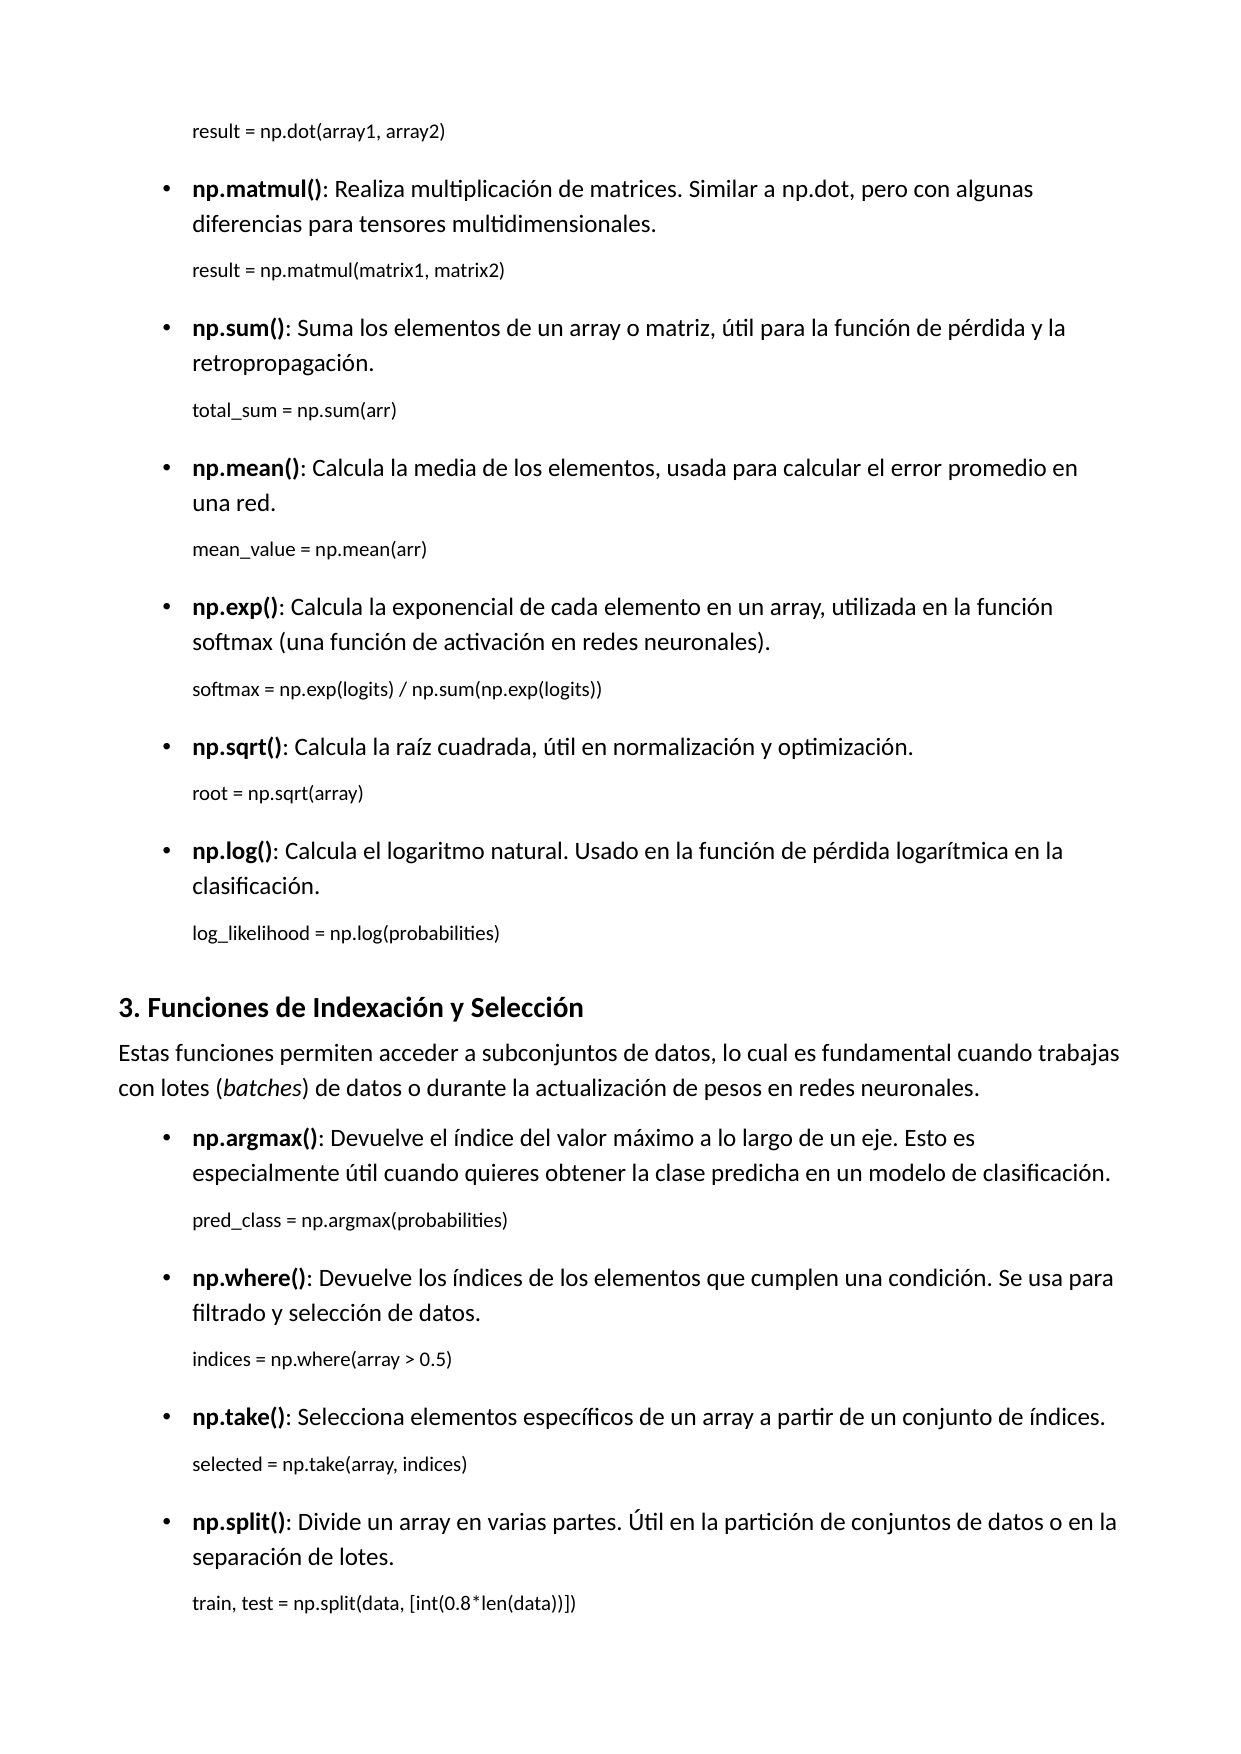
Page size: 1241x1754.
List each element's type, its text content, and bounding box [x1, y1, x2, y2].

list np.argmax(): Devuelve el índice del valor máximo a lo largo de un eje. Esto es especialmente útil cuando quieres obtener la clase predicha en un modelo de clasificación. [162, 1122, 1122, 1188]
list softmax = np.exp(logits) / np.sum(np.exp(logits)) [162, 676, 1122, 701]
list np.where(): Devuelve los índices de los elementos que cumplen una condición. Se usa para filtrado y selección de datos. [162, 1262, 1122, 1327]
list np.log(): Calcula el logaritmo natural. Usado en la función de pérdida logarítmica en la clasificación. [162, 835, 1122, 901]
list log_likelihood = np.log(probabilities) [162, 920, 1122, 945]
list pred_class = np.argmax(probabilities) [162, 1207, 1122, 1232]
list np.split(): Divide un array en varias partes. Útil en la partición de conjuntos de datos o en la separación de lotes. [162, 1506, 1122, 1571]
list np.take(): Selecciona elementos específicos de un array a partir de un conjunto de índices. [162, 1401, 1122, 1432]
list mean_value = np.mean(arr) [162, 537, 1122, 562]
list np.matmul(): Realiza multiplicación de matrices. Similar a np.dot, pero con algunas diferencias para tensores multidimensionales. [162, 173, 1122, 238]
list result = np.dot(array1, array2) [162, 118, 1122, 143]
list train, test = np.split(data, [int(0.8*len(data))]) [162, 1590, 1122, 1616]
subtitle 3. Funciones de Indexación y Selección [118, 989, 1122, 1025]
list result = np.matmul(matrix1, matrix2) [162, 258, 1122, 283]
list indices = np.where(array > 0.5) [162, 1346, 1122, 1372]
list np.exp(): Calcula la exponencial de cada elemento en un array, utilizada en la función softmax (una función de activación en redes neuronales). [162, 591, 1122, 657]
list np.mean(): Calcula la media de los elementos, usada para calcular el error promedio en una red. [162, 452, 1122, 517]
list np.sum(): Suma los elementos de un array o matriz, útil para la función de pérdida y la retropropagación. [162, 312, 1122, 378]
list total_sum = np.sum(arr) [162, 397, 1122, 422]
list selected = np.take(array, indices) [162, 1451, 1122, 1476]
text Estas funciones permiten acceder a subconjuntos de datos, lo cual es fundamental cuando trabajas con lotes (batches) de datos o durante la actualización de pesos en redes neuronales. [118, 1038, 1122, 1103]
list root = np.sqrt(array) [162, 781, 1122, 806]
list np.sqrt(): Calcula la raíz cuadrada, útil en normalización y optimización. [162, 731, 1122, 761]
